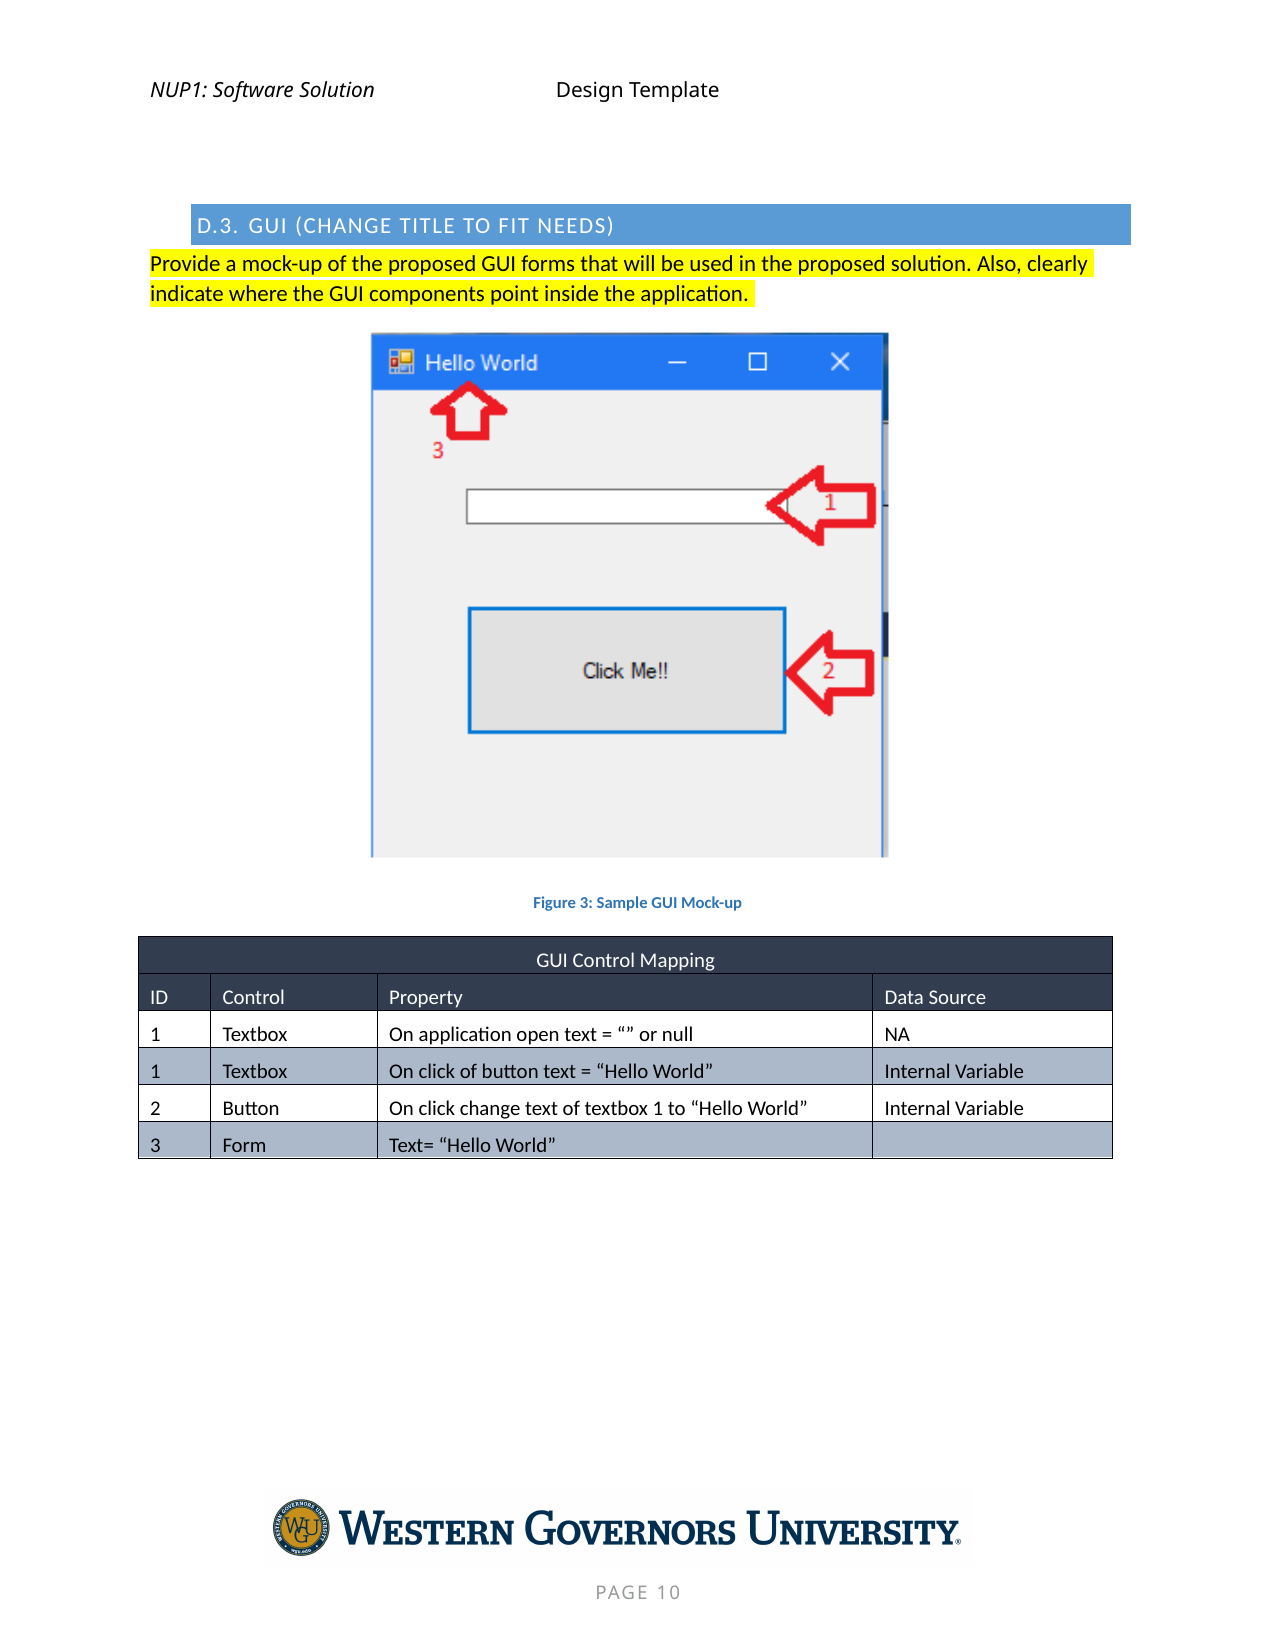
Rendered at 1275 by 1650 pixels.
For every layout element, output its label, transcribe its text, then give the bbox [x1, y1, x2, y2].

table_cell Button [211, 1085, 377, 1121]
table_cell 1 [139, 1011, 210, 1047]
table_cell Textbox [211, 1048, 377, 1084]
table_cell On click change text of textbox 1 to “Hello World” [378, 1085, 872, 1121]
table_cell NA [873, 1011, 1112, 1047]
table_cell 2 [139, 1085, 210, 1121]
table_cell Data Source [873, 974, 1112, 1010]
table_cell Property [378, 974, 872, 1010]
table_cell Control [211, 974, 377, 1010]
picture [263, 1488, 974, 1567]
text Figure 3: Sample GUI Mock-up [150, 892, 1125, 912]
table_cell 3 [139, 1122, 210, 1157]
table_cell On click of button text = “Hello World” [378, 1048, 872, 1084]
table_cell On application open text = “” or null [378, 1011, 872, 1047]
subtitle GUI (Change title to fit needs) [197, 211, 1125, 239]
picture [368, 326, 905, 874]
text Provide a mock-up of the proposed GUI forms that will be used in the proposed solution. Also, clearly indicate where the GUI components point inside the application. [150, 249, 1125, 307]
table_cell Form [211, 1122, 377, 1157]
table_cell Internal Variable [873, 1085, 1112, 1121]
table_cell Textbox [211, 1011, 377, 1047]
table_cell 1 [139, 1048, 210, 1084]
table_cell Text= “Hello World” [378, 1122, 872, 1157]
table_header GUI Control Mapping [139, 937, 1112, 973]
table_cell Internal Variable [873, 1048, 1112, 1084]
table_cell ID [139, 974, 210, 1010]
table_cell [873, 1122, 1112, 1157]
